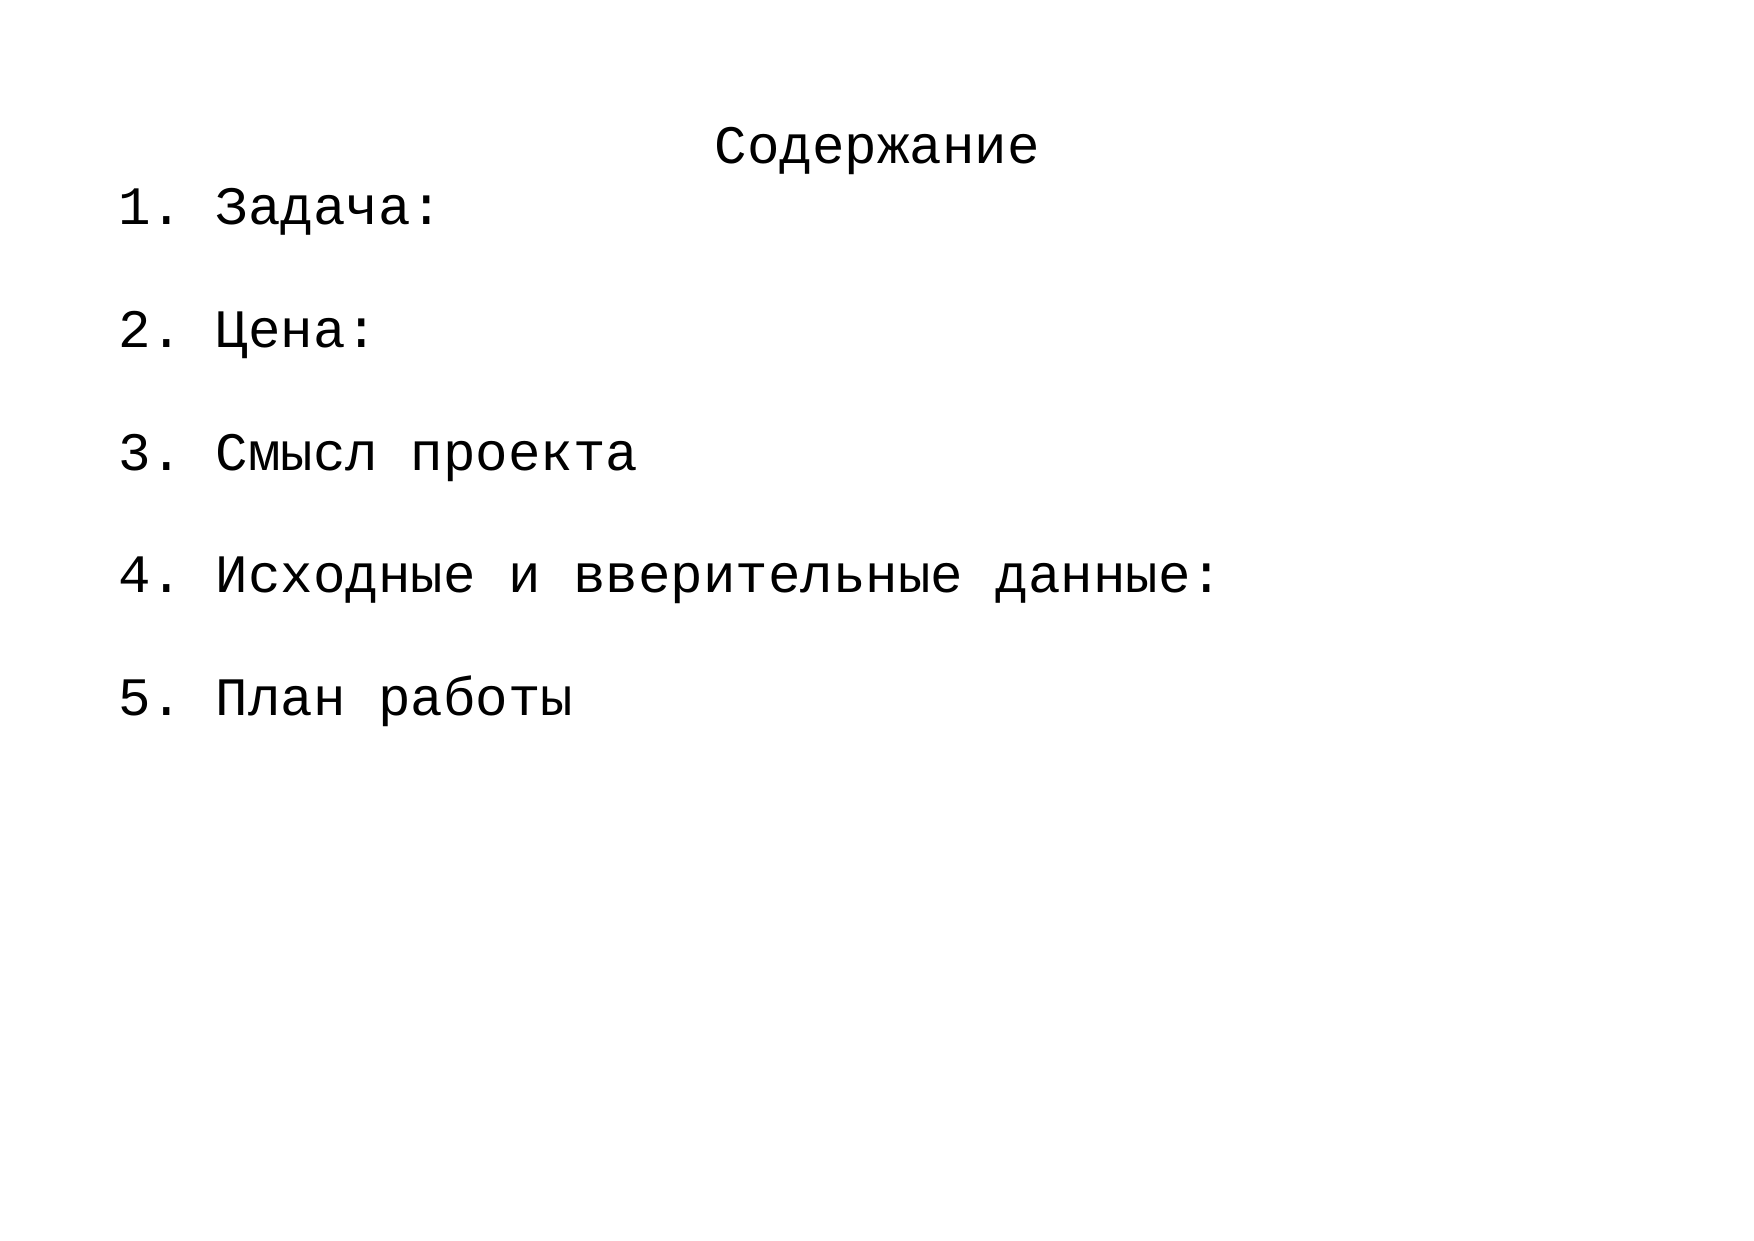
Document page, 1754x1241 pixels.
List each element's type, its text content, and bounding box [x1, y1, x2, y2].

text 1. Задача: [118, 179, 1636, 241]
text Содержание [118, 118, 1636, 179]
text 2. Цена: [118, 302, 1636, 363]
text 5. План работы [118, 670, 1636, 732]
text 4. Исходные и вверительные данные: [118, 548, 1636, 609]
text 3. Смысл проекта [118, 425, 1636, 486]
